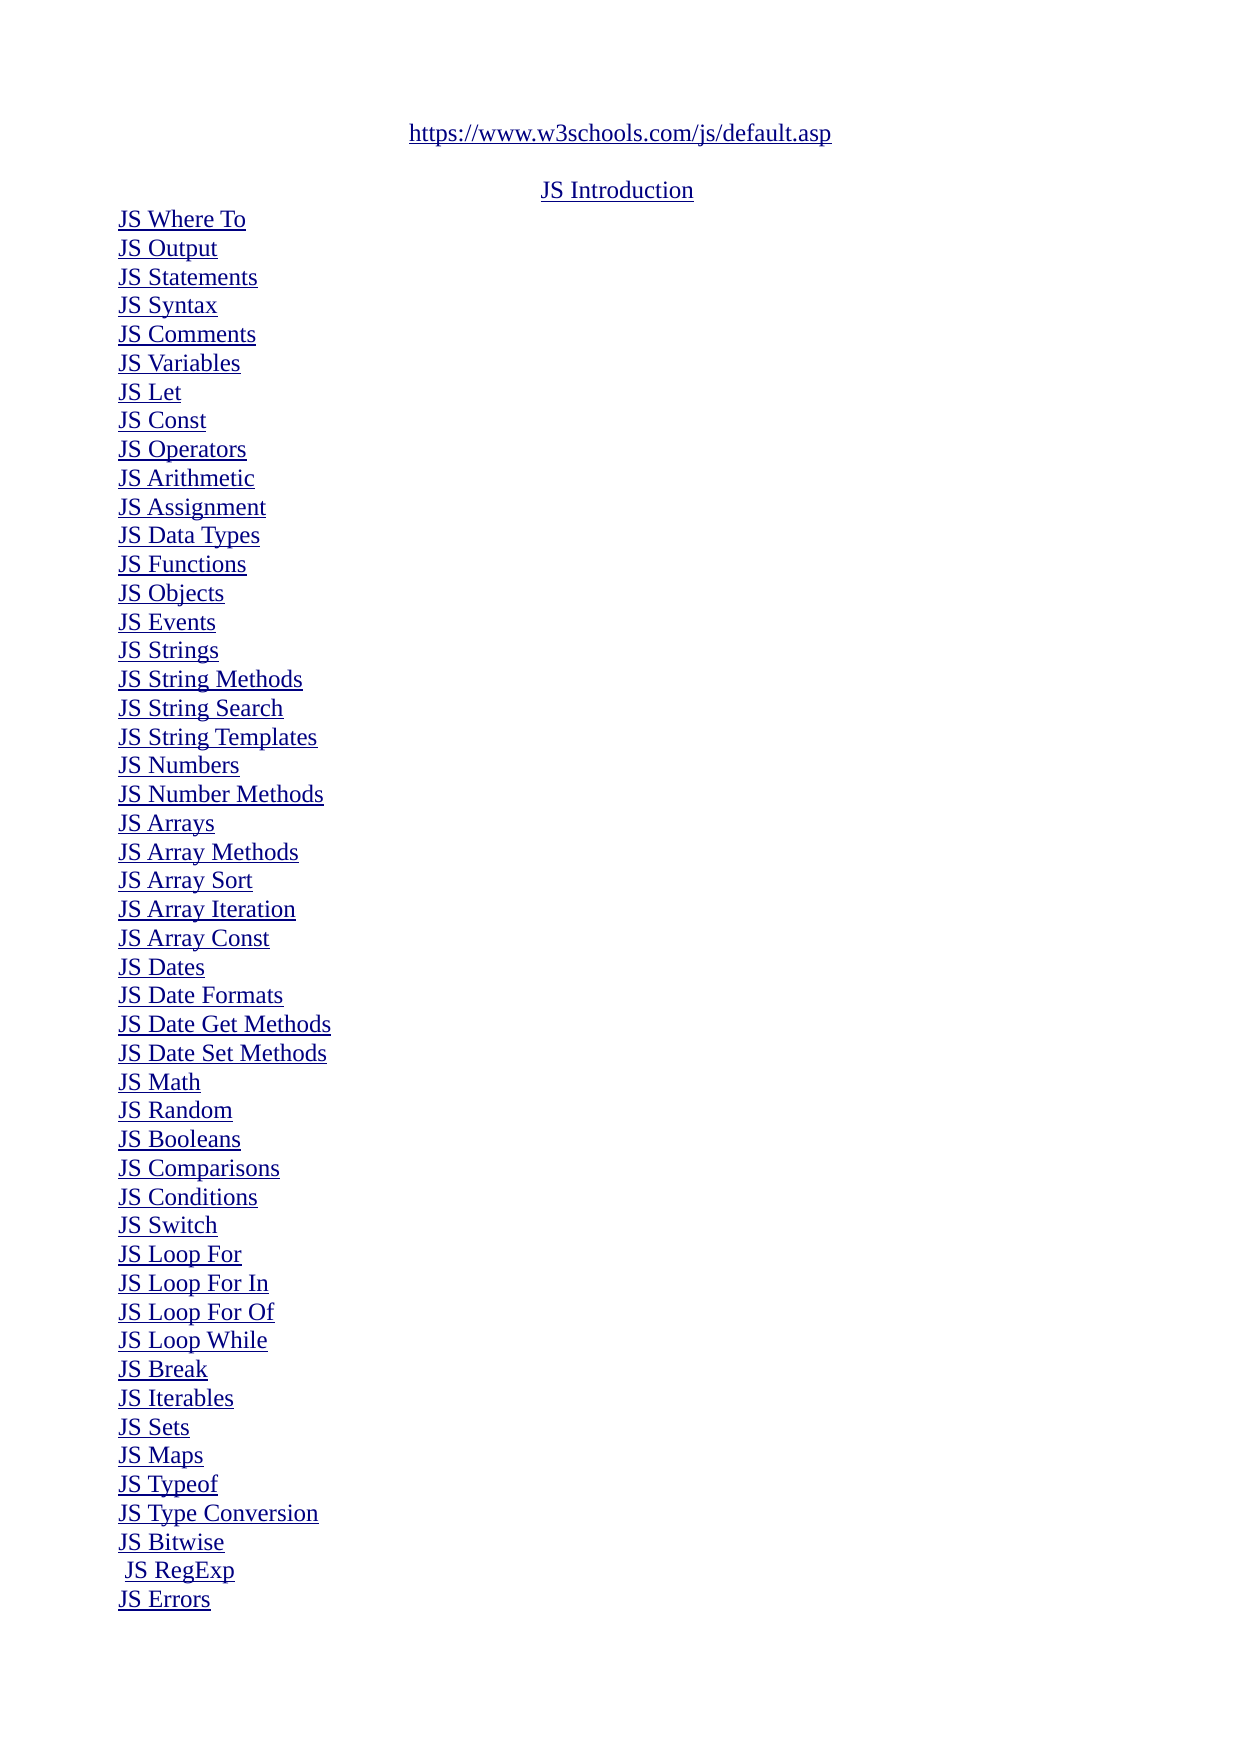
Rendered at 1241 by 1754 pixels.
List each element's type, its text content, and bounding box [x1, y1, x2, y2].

text JS Strings [118, 636, 1122, 664]
text JS Syntax [118, 291, 1122, 319]
text JS Array Sort [118, 866, 1122, 894]
text JS Date Formats [118, 981, 1122, 1009]
text JS Where To [118, 204, 1122, 233]
text JS Const [118, 406, 1122, 434]
text JS Loop For Of [118, 1297, 1122, 1326]
text JS Introduction [118, 176, 1122, 204]
text JS Switch [118, 1211, 1122, 1239]
text JS Statements [118, 262, 1122, 291]
text JS String Methods [118, 664, 1122, 693]
text JS Comments [118, 319, 1122, 348]
text JS Objects [118, 578, 1122, 607]
text JS RegExp [118, 1556, 1122, 1584]
text JS Maps [118, 1441, 1122, 1469]
text JS Typeof [118, 1469, 1122, 1498]
text JS Arithmetic [118, 463, 1122, 492]
text JS Dates [118, 952, 1122, 981]
text JS Numbers [118, 751, 1122, 779]
text JS Conditions [118, 1182, 1122, 1211]
text JS Date Set Methods [118, 1038, 1122, 1067]
text JS Array Iteration [118, 894, 1122, 923]
text JS Loop While [118, 1326, 1122, 1354]
text JS Operators [118, 434, 1122, 463]
text JS Output [118, 233, 1122, 262]
text JS Comparisons [118, 1153, 1122, 1182]
text JS Random [118, 1096, 1122, 1124]
text JS Array Const [118, 923, 1122, 952]
text JS Variables [118, 348, 1122, 377]
text JS Number Methods [118, 779, 1122, 808]
text JS Date Get Methods [118, 1009, 1122, 1038]
text JS Let [118, 377, 1122, 406]
text JS Loop For [118, 1239, 1122, 1268]
text JS Iterables [118, 1383, 1122, 1412]
text https://www.w3schools.com/js/default.asp [118, 118, 1122, 147]
text JS Assignment [118, 492, 1122, 521]
text JS Events [118, 607, 1122, 636]
text JS Array Methods [118, 837, 1122, 866]
text JS Type Conversion [118, 1498, 1122, 1527]
text JS Arrays [118, 808, 1122, 837]
text JS String Search [118, 693, 1122, 722]
text JS Booleans [118, 1124, 1122, 1153]
text JS Errors [118, 1584, 1122, 1613]
text JS Loop For In [118, 1268, 1122, 1297]
text JS String Templates [118, 722, 1122, 751]
text JS Math [118, 1067, 1122, 1096]
text JS Data Types [118, 521, 1122, 549]
text JS Functions [118, 549, 1122, 578]
text JS Break [118, 1354, 1122, 1383]
text JS Bitwise [118, 1527, 1122, 1556]
text JS Sets [118, 1412, 1122, 1441]
